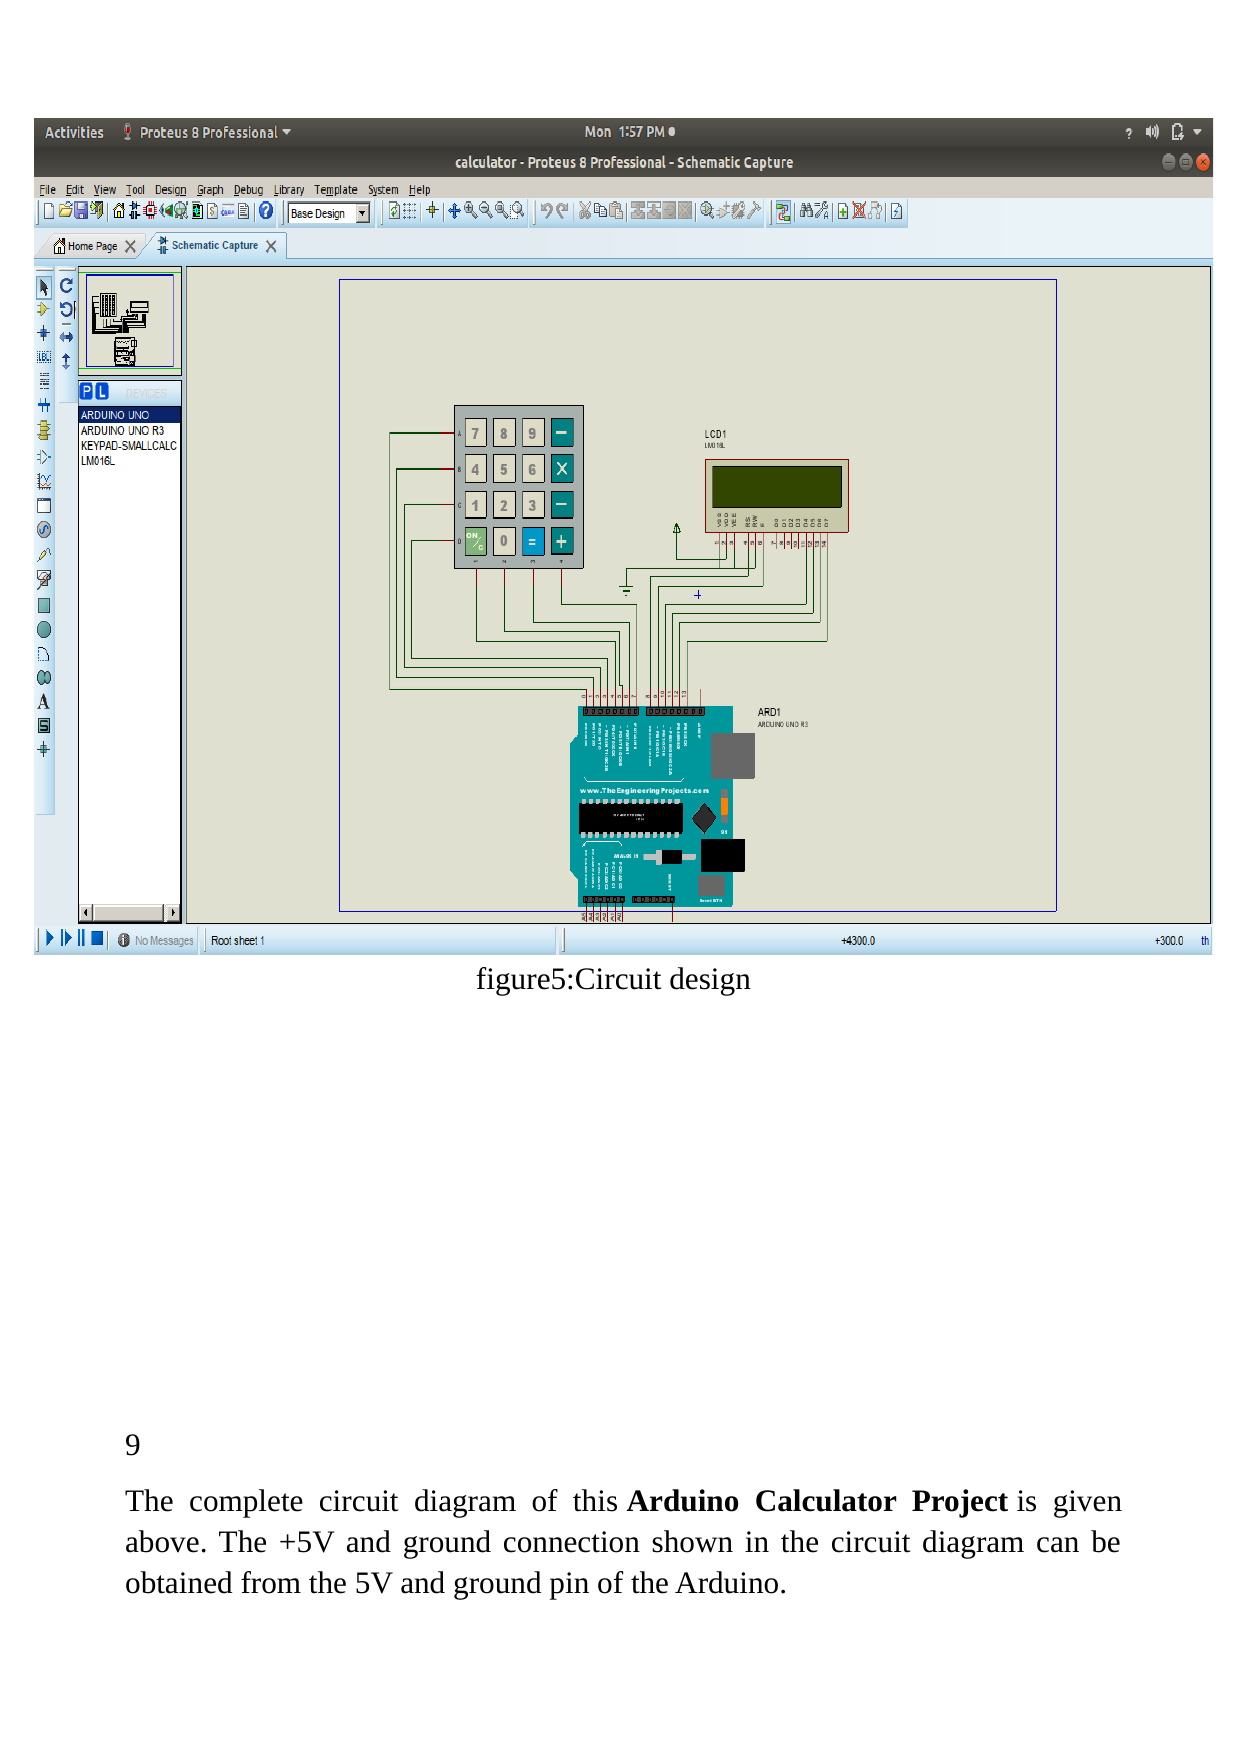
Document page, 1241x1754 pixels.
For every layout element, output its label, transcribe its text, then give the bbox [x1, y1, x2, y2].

text The complete circuit diagram of this Arduino Calculator Project is given above. The +5V and ground connection shown in the circuit diagram can be obtained from the 5V and ground pin of the Arduino. [125, 1482, 1122, 1600]
text figure5:Circuit design [125, 955, 1122, 996]
picture [34, 118, 1214, 955]
text 9 [125, 1426, 1122, 1462]
